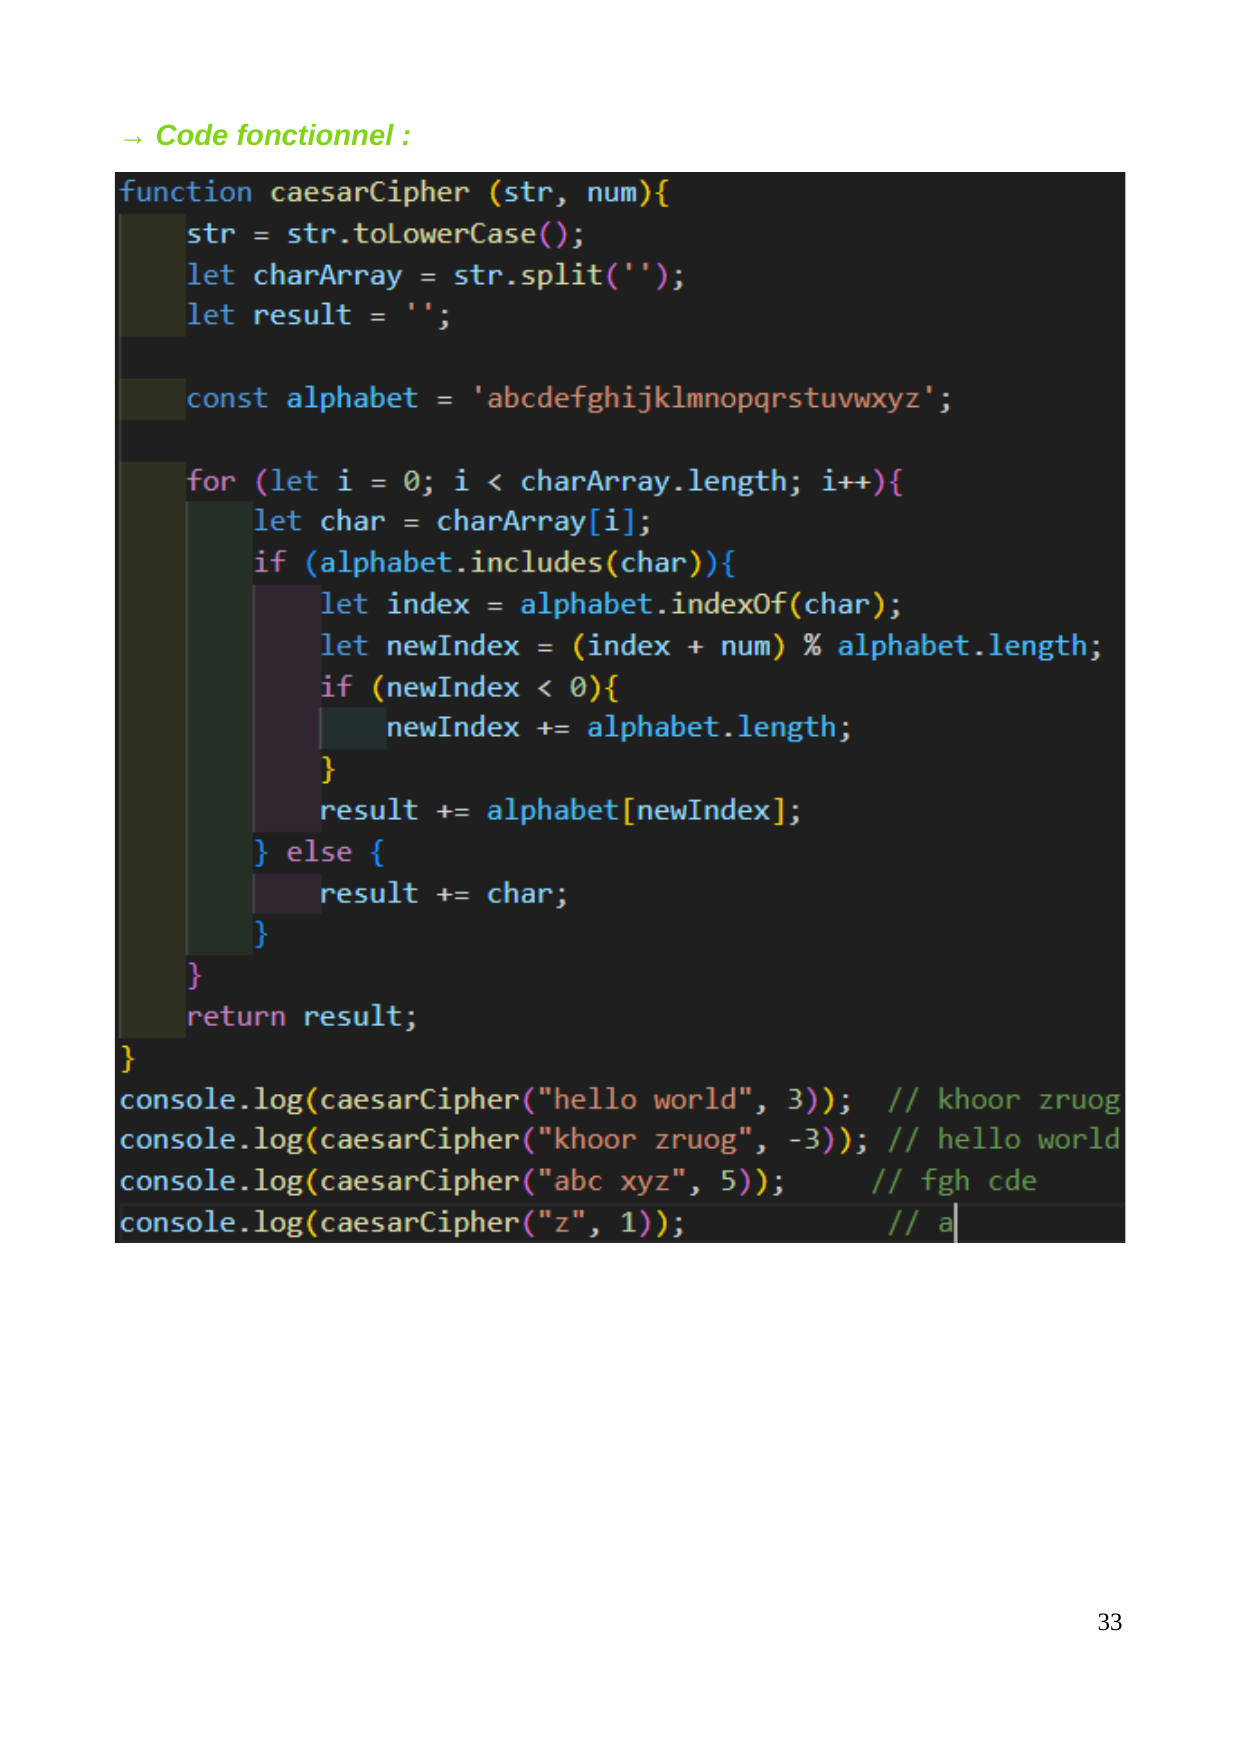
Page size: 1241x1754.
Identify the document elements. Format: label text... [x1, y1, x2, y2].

picture [114, 172, 1126, 1243]
text → Code fonctionnel : [118, 118, 1122, 152]
